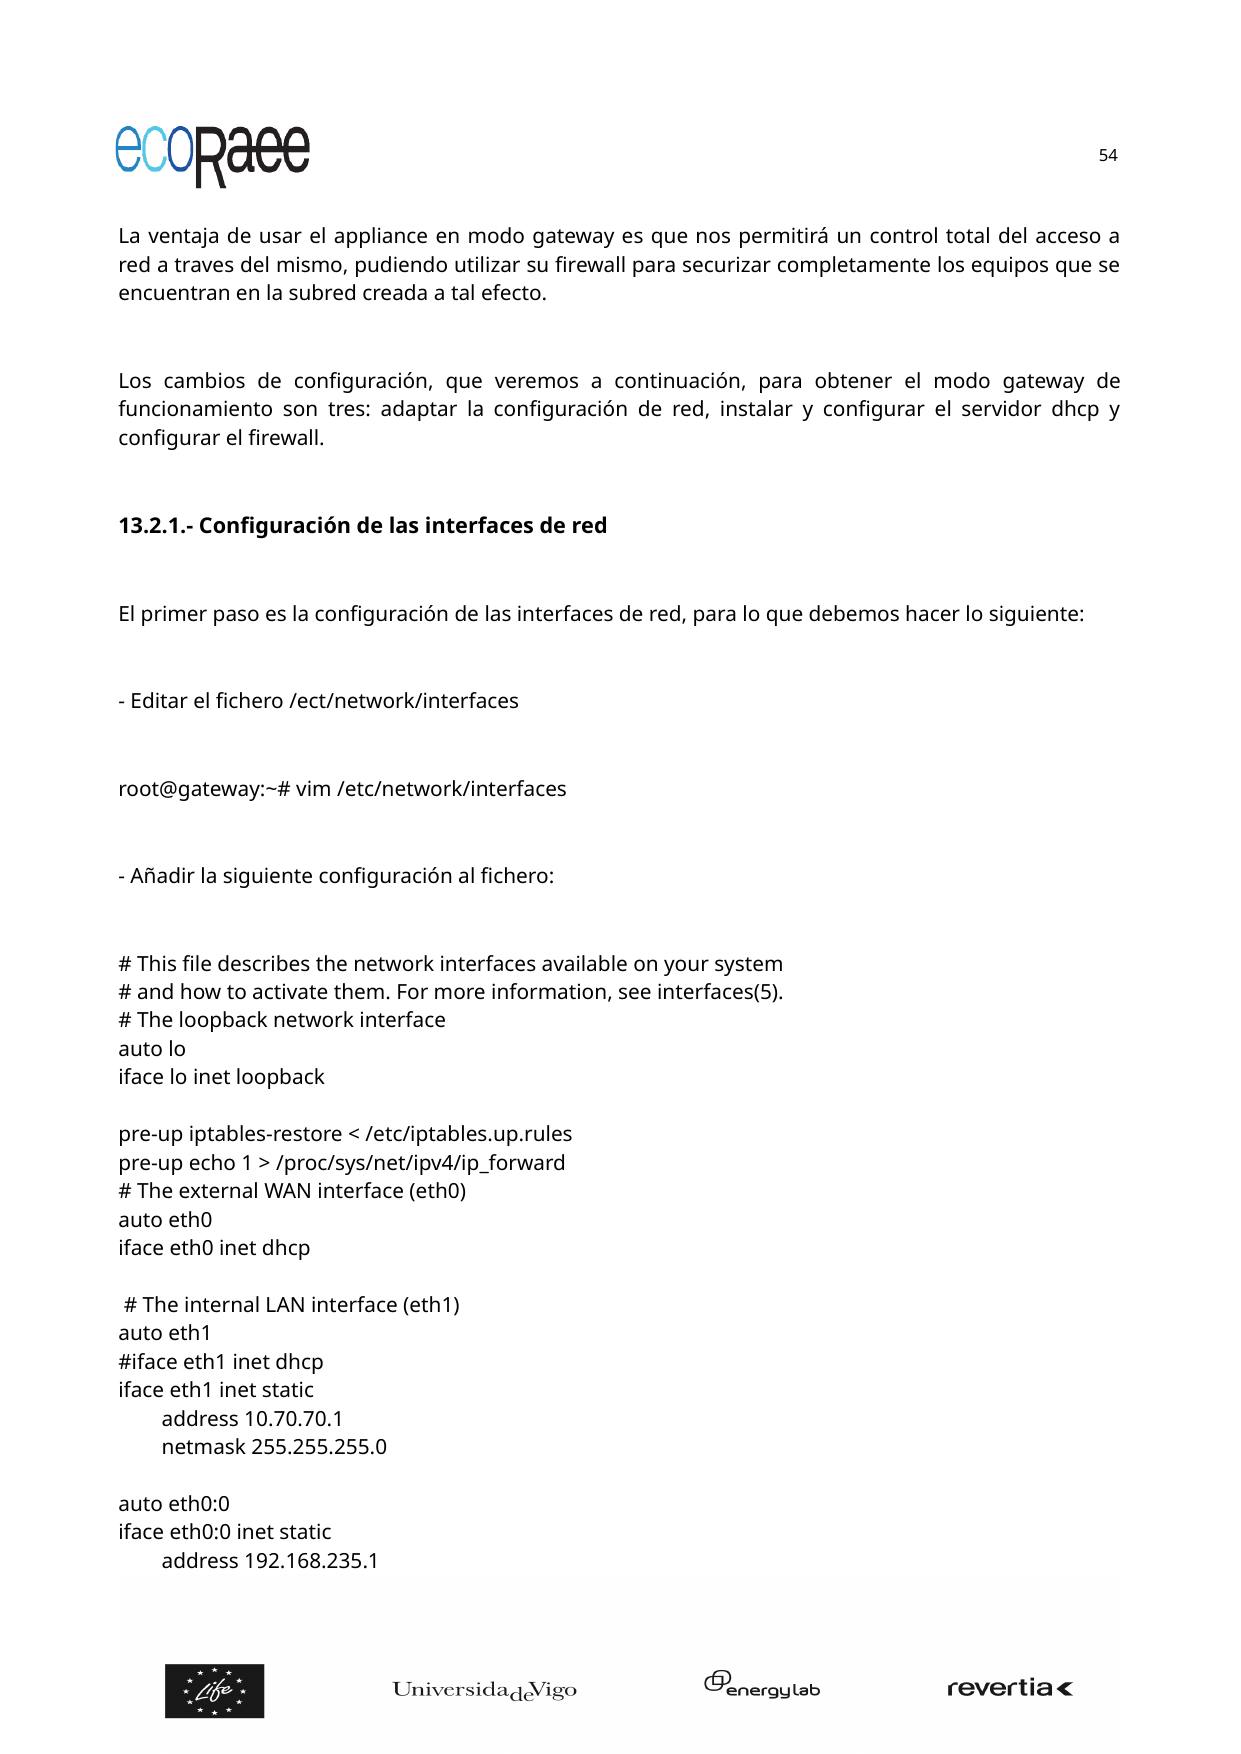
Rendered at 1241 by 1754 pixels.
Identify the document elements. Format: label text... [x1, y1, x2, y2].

text address 192.168.235.1 [118, 1546, 1122, 1574]
text # The external WAN interface (eth0) [118, 1176, 1122, 1205]
text iface lo inet loopback [118, 1062, 1122, 1091]
text El primer paso es la configuración de las interfaces de red, para lo que debemos hacer lo siguiente: [118, 599, 1122, 627]
text pre-up iptables-restore < /etc/iptables.up.rules [118, 1119, 1122, 1148]
text netmask 255.255.255.0 [118, 1432, 1122, 1461]
text auto eth0 [118, 1205, 1122, 1233]
text auto lo [118, 1034, 1122, 1062]
text #iface eth1 inet dhcp [118, 1347, 1122, 1375]
text # The internal LAN interface (eth1) [118, 1290, 1122, 1318]
text address 10.70.70.1 [118, 1404, 1122, 1432]
text iface eth1 inet static [118, 1375, 1122, 1404]
text auto eth0:0 [118, 1489, 1122, 1517]
text root@gateway:~# vim /etc/network/interfaces [118, 774, 1122, 802]
picture [117, 1574, 1122, 1754]
text - Añadir la siguiente configuración al fichero: [118, 861, 1122, 890]
text # and how to activate them. For more information, see interfaces(5). [118, 977, 1122, 1006]
text - Editar el fichero /ect/network/interfaces [118, 686, 1122, 715]
text Los cambios de configuración, que veremos a continuación, para obtener el modo gateway de funcionamiento son tres: adaptar la configuración de red, instalar y configurar el servidor dhcp y configurar el firewall. [118, 366, 1122, 451]
text auto eth1 [118, 1318, 1122, 1347]
picture [114, 124, 311, 190]
text iface eth0:0 inet static [118, 1517, 1122, 1546]
text La ventaja de usar el appliance en modo gateway es que nos permitirá un control total del acceso a red a traves del mismo, pudiendo utilizar su firewall para securizar completamente los equipos que se encuentran en la subred creada a tal efecto. [118, 221, 1122, 307]
text pre-up echo 1 > /proc/sys/net/ipv4/ip_forward [118, 1148, 1122, 1176]
text # This file describes the network interfaces available on your system [118, 949, 1122, 977]
text iface eth0 inet dhcp [118, 1233, 1122, 1262]
text 13.2.1.- Configuración de las interfaces de red [118, 510, 1122, 540]
text # The loopback network interface [118, 1006, 1122, 1034]
